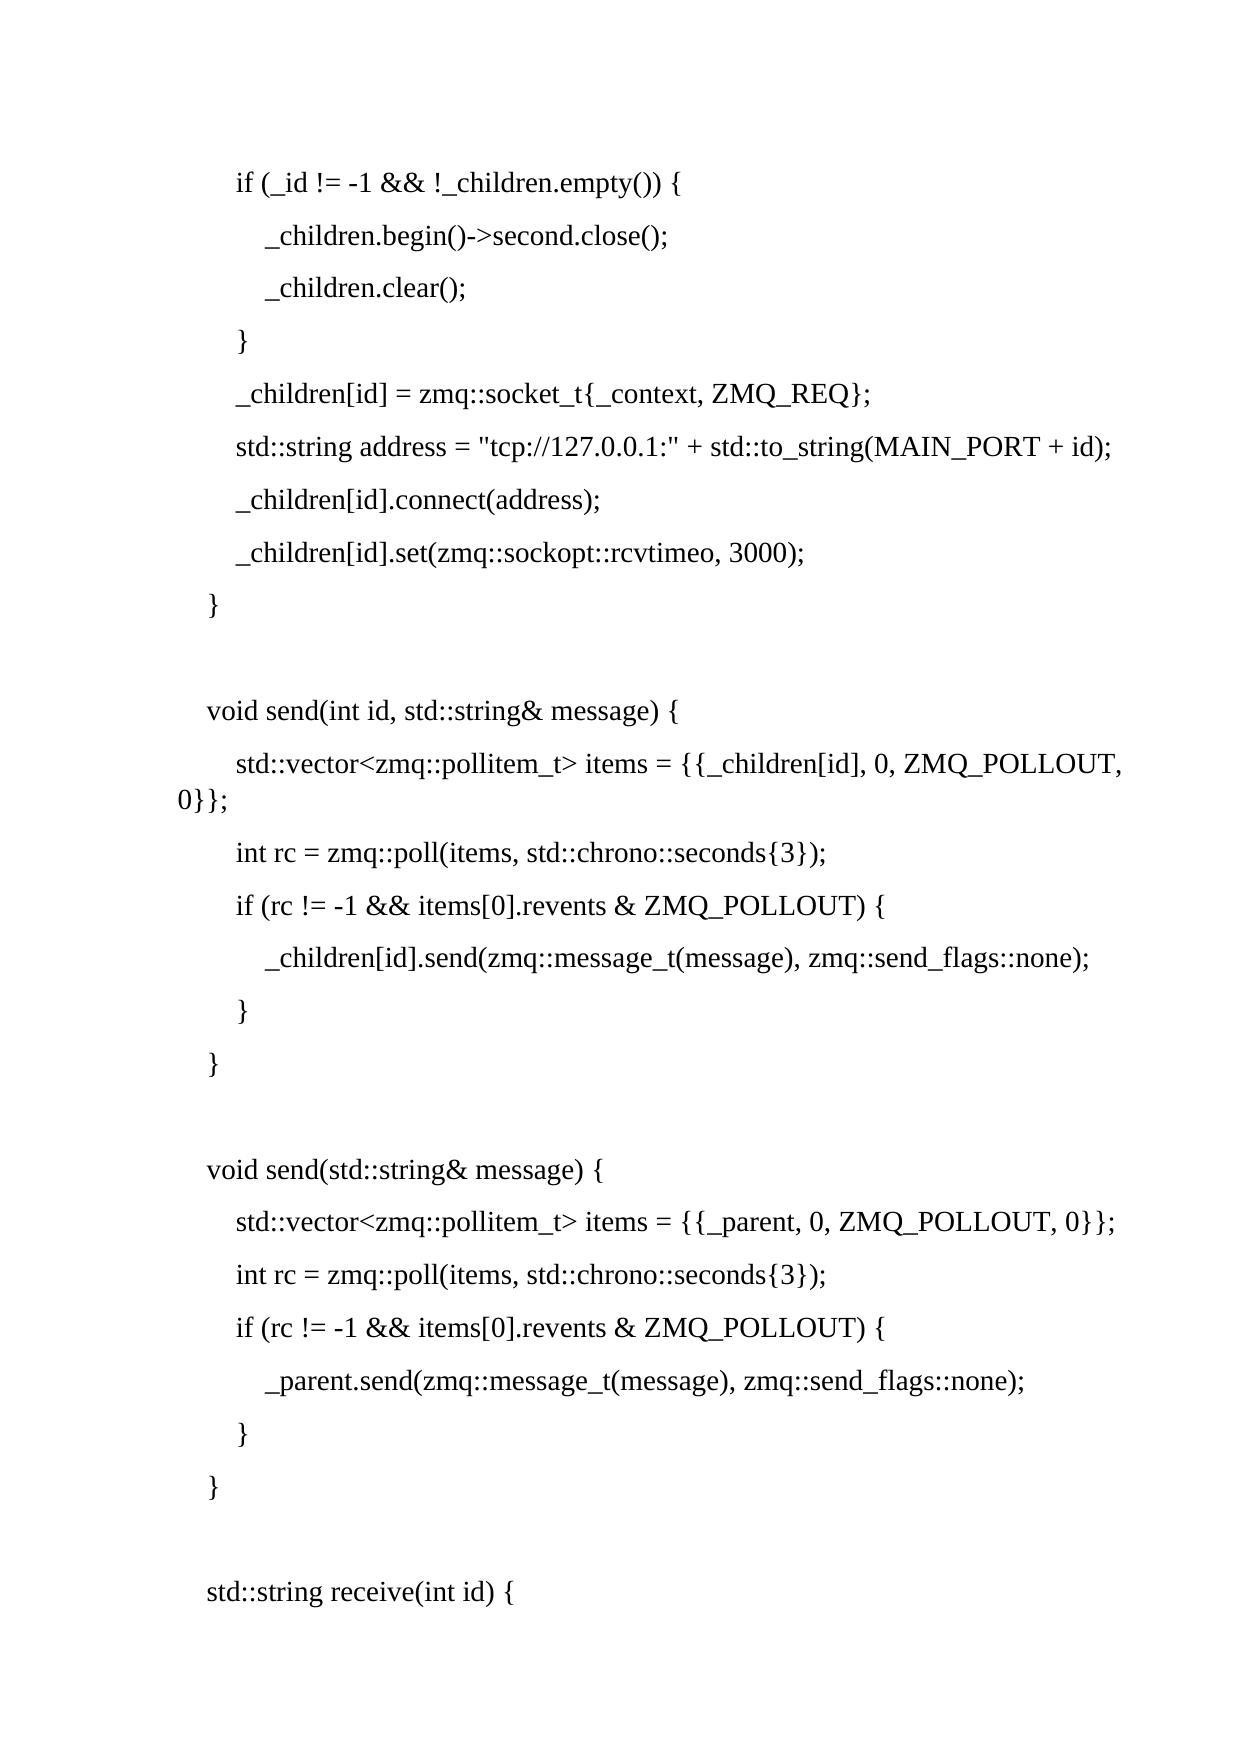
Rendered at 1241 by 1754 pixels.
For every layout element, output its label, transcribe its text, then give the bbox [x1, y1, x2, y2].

text _children.begin()->second.close(); [177, 218, 1152, 251]
text _children[id].set(zmq::sockopt::rcvtimeo, 3000); [177, 535, 1152, 568]
text std::string receive(int id) { [177, 1574, 1152, 1608]
text int rc = zmq::poll(items, std::chrono::seconds{3}); [177, 1257, 1152, 1291]
text _children[id].connect(address); [177, 482, 1152, 515]
text } [177, 1046, 1152, 1080]
text } [177, 993, 1152, 1027]
text _children[id] = zmq::socket_t{_context, ZMQ_REQ}; [177, 376, 1152, 410]
text std::vector<zmq::pollitem_t> items = {{_children[id], 0, ZMQ_POLLOUT, 0}}; [177, 746, 1152, 816]
text int rc = zmq::poll(items, std::chrono::seconds{3}); [177, 835, 1152, 868]
text _parent.send(zmq::message_t(message), zmq::send_flags::none); [177, 1363, 1152, 1397]
text void send(std::string& message) { [177, 1152, 1152, 1185]
text } [177, 587, 1152, 621]
text } [177, 323, 1152, 357]
text if (_id != -1 && !_children.empty()) { [177, 165, 1152, 198]
text } [177, 1416, 1152, 1449]
text if (rc != -1 && items[0].revents & ZMQ_POLLOUT) { [177, 888, 1152, 921]
text std::vector<zmq::pollitem_t> items = {{_parent, 0, ZMQ_POLLOUT, 0}}; [177, 1204, 1152, 1238]
text if (rc != -1 && items[0].revents & ZMQ_POLLOUT) { [177, 1310, 1152, 1344]
text void send(int id, std::string& message) { [177, 693, 1152, 727]
text std::string address = "tcp://127.0.0.1:" + std::to_string(MAIN_PORT + id); [177, 429, 1152, 463]
text _children.clear(); [177, 271, 1152, 304]
text } [177, 1469, 1152, 1502]
text _children[id].send(zmq::message_t(message), zmq::send_flags::none); [177, 941, 1152, 974]
